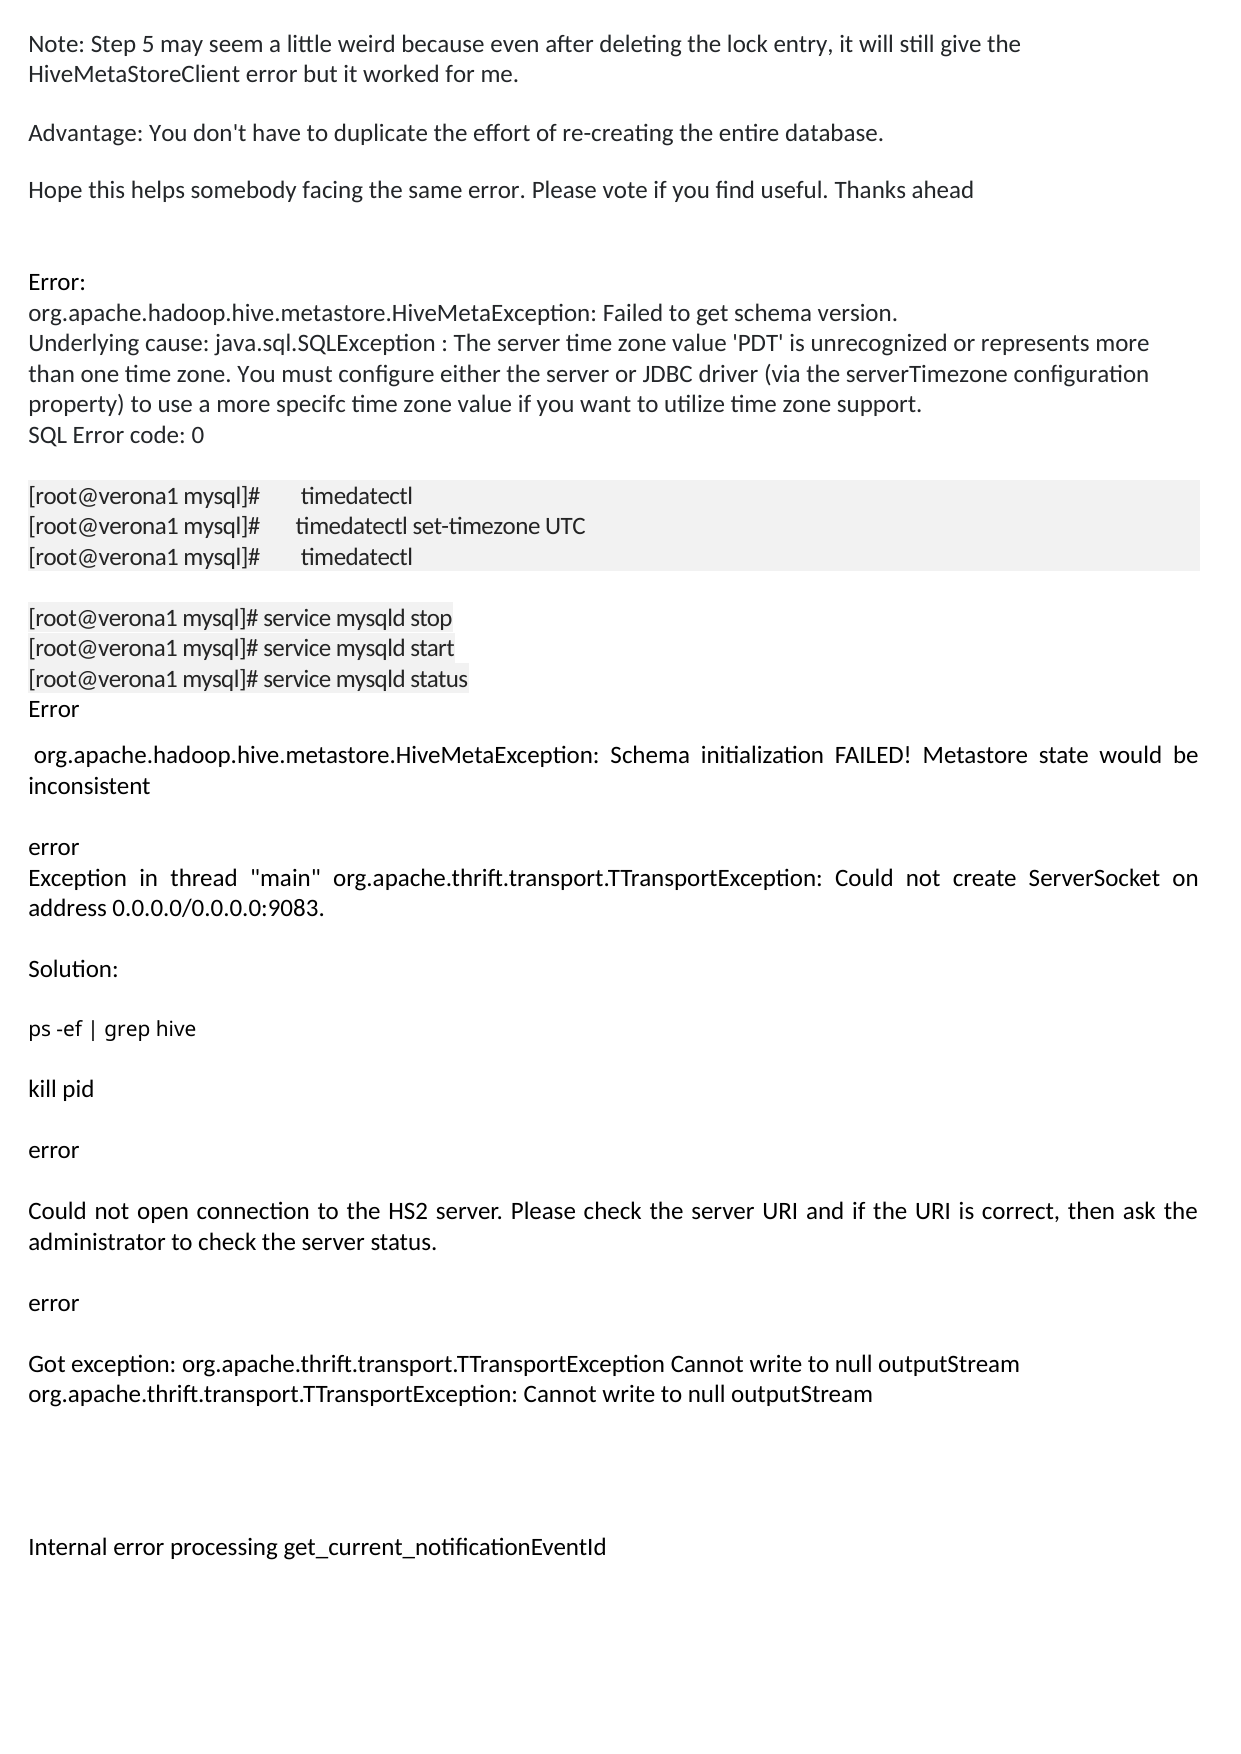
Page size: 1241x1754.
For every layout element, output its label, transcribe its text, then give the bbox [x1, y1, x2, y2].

text Internal error processing get_current_notificationEventId [28, 1531, 1200, 1562]
text Error [28, 693, 1200, 724]
text Underlying cause: java.sql.SQLException : The server time zone value 'PDT' is unrecognized or represents more than one time zone. You must configure either the server or JDBC driver (via the serverTimezone configuration property) to use a more specifc time zone value if you want to utilize time zone support. [28, 327, 1200, 419]
text error [28, 831, 1200, 862]
text org.apache.hadoop.hive.metastore.HiveMetaException: Failed to get schema version. [28, 297, 1200, 327]
text Note: Step 5 may seem a little weird because even after deleting the lock entry, it will still give the HiveMetaStoreClient error but it worked for me. [28, 28, 1200, 89]
text [root@verona1 mysql]# service mysqld stop [root@verona1 mysql]# service mysqld start [root@verona1 mysql]# service mysqld status [28, 602, 1200, 693]
text Got exception: org.apache.thrift.transport.TTransportException Cannot write to null outputStream [28, 1348, 1200, 1378]
text [root@verona1 mysql]# timedatectl [28, 541, 1200, 571]
text kill pid [28, 1073, 1200, 1104]
text Could not open connection to the HS2 server. Please check the server URI and if the URI is correct, then ask the administrator to check the server status. [28, 1195, 1200, 1256]
text Solution: [28, 953, 1200, 984]
text Hope this helps somebody facing the same error. Please vote if you find useful. Thanks ahead [28, 175, 1200, 205]
text org.apache.thrift.transport.TTransportException: Cannot write to null outputStream [28, 1378, 1200, 1409]
text ps -ef | grep hive [28, 1014, 1200, 1043]
text Exception in thread "main" org.apache.thrift.transport.TTransportException: Could not create ServerSocket on address 0.0.0.0/0.0.0.0:9083. [28, 862, 1200, 923]
text error [28, 1134, 1200, 1165]
text [root@verona1 mysql]# timedatectl [root@verona1 mysql]# timedatectl set-timezone UTC [28, 480, 1200, 541]
text Advantage: You don't have to duplicate the effort of re-creating the entire database. [28, 117, 1200, 147]
text error [28, 1287, 1200, 1317]
text org.apache.hadoop.hive.metastore.HiveMetaException: Schema initialization FAILED! Metastore state would be inconsistent [28, 740, 1200, 801]
text SQL Error code: 0 [28, 419, 1200, 449]
text Error: [28, 266, 1200, 297]
